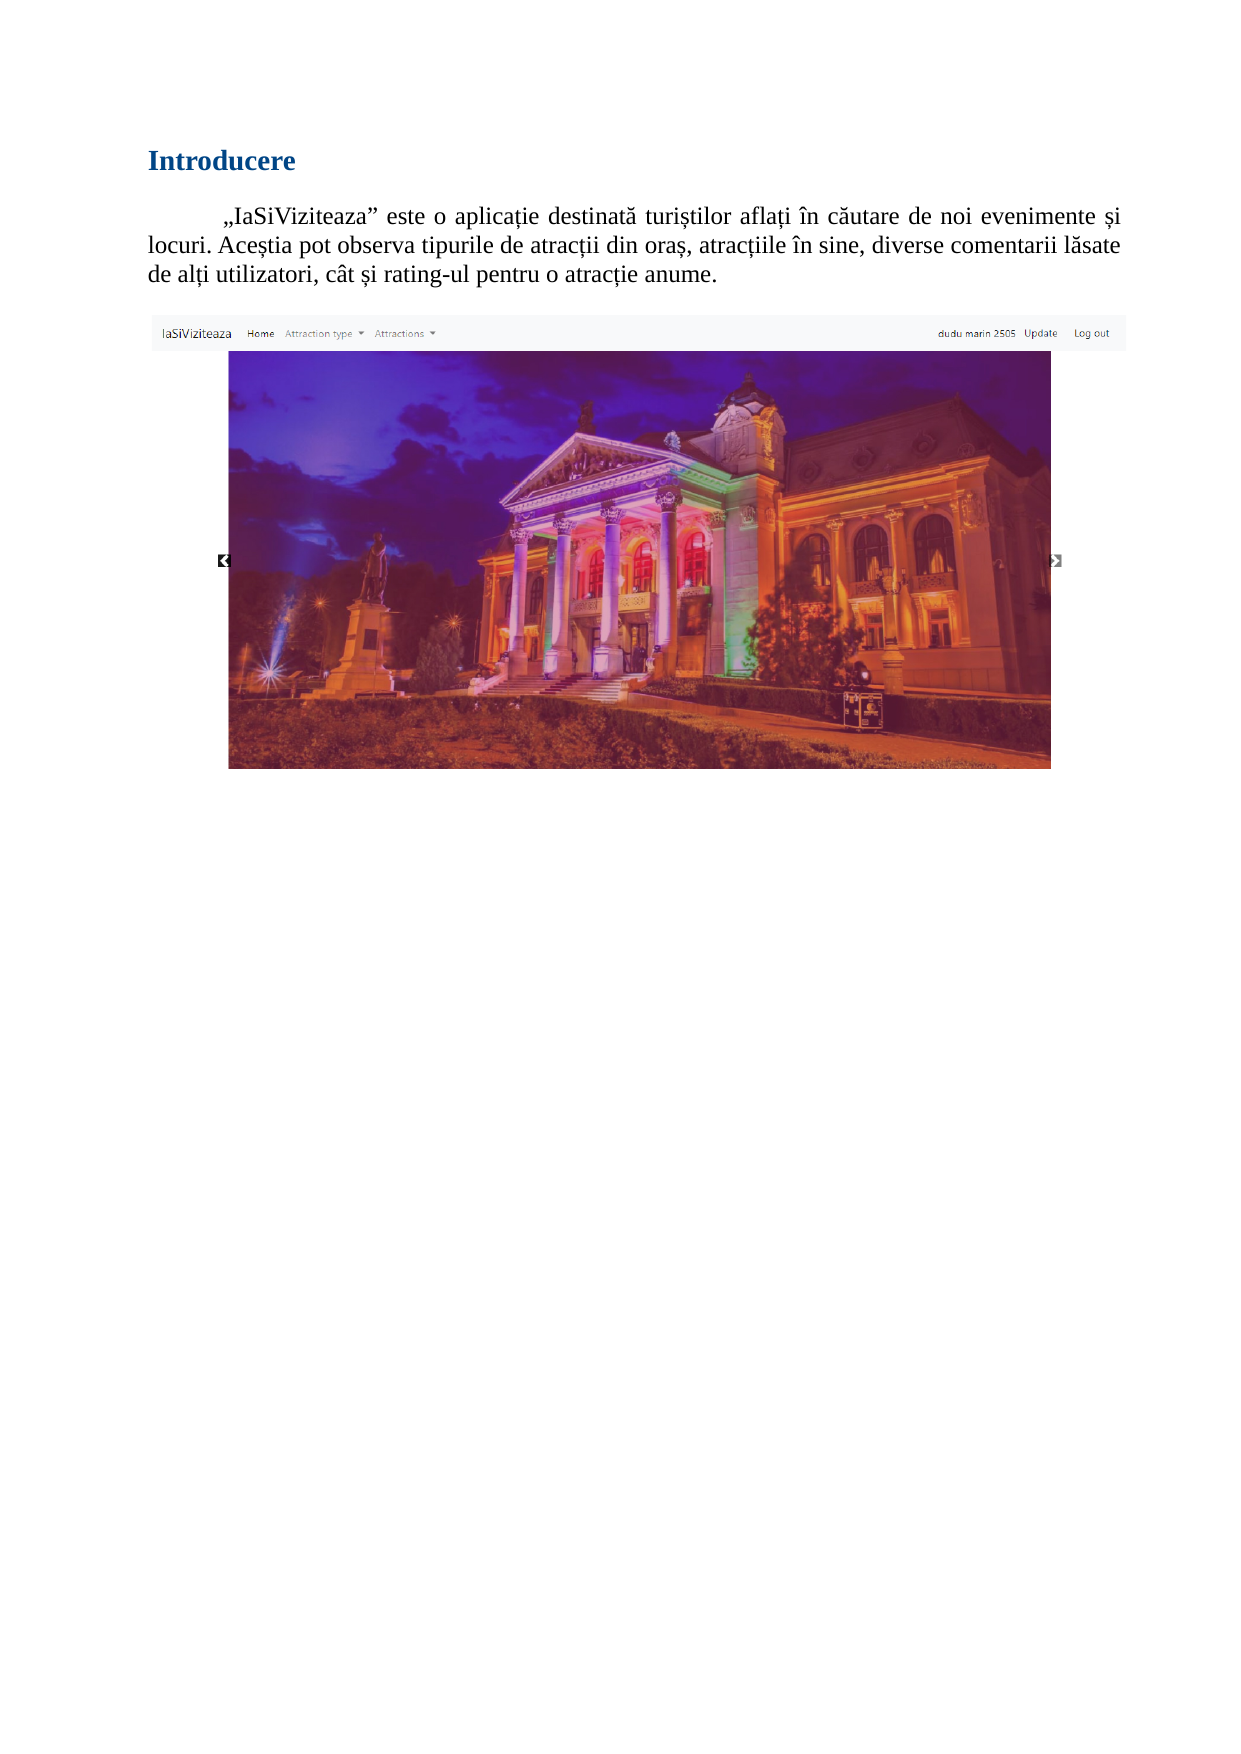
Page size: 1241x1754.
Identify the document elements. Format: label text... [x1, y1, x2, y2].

text „IaSiViziteaza” este o aplicație destinată turiștilor aflați în căutare de noi evenimente și locuri. Aceștia pot observa tipurile de atracții din oraș, atracțiile în sine, diverse comentarii lăsate de alți utilizatori, cât și rating-ul pentru o atracție anume. [148, 201, 1122, 287]
picture [151, 315, 1127, 769]
subtitle Introducere [148, 143, 1122, 176]
